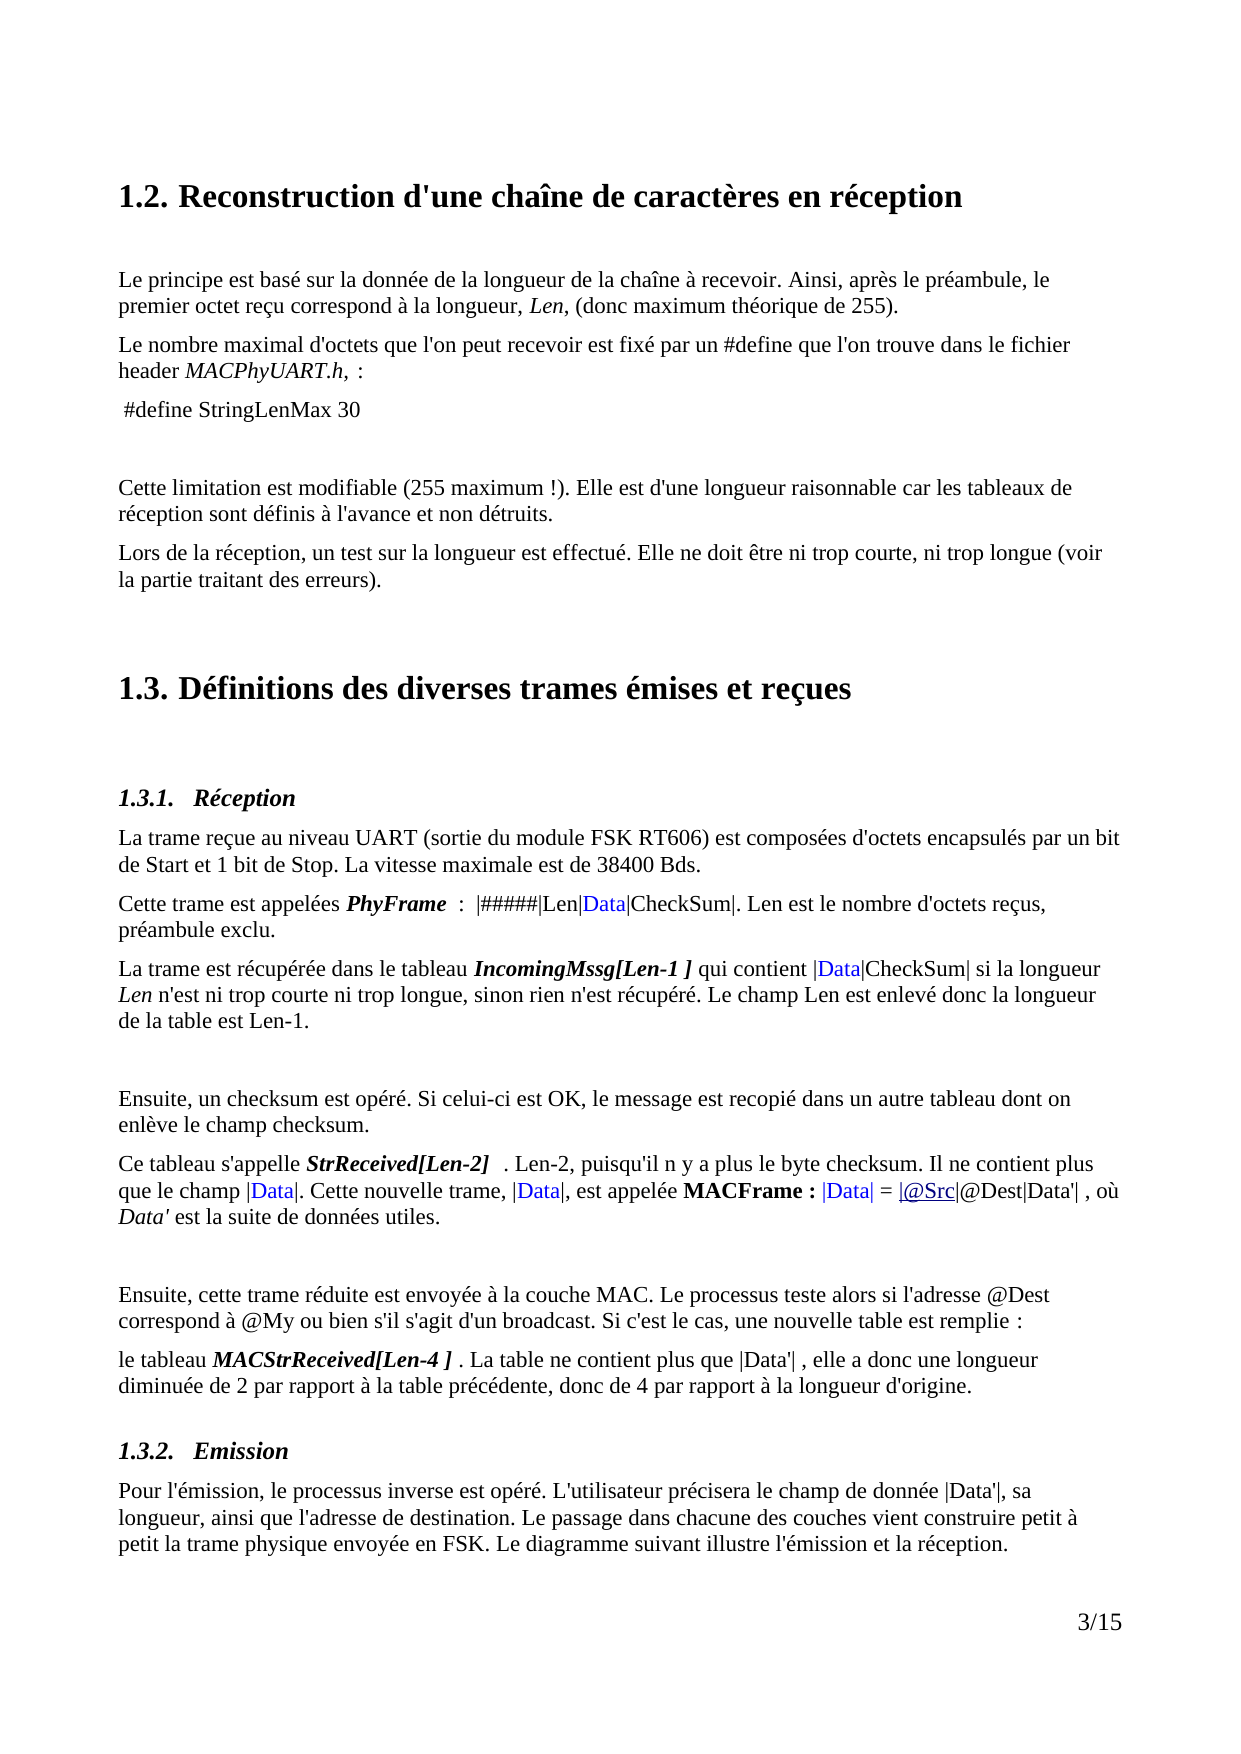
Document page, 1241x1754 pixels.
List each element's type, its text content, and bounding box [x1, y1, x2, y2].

text Cette trame est appelées PhyFrame : |#####|Len|Data|CheckSum|. Len est le nombre d'octets reçus, préambule exclu. [118, 889, 1122, 942]
text Ce tableau s'appelle StrReceived[Len-2] . Len-2, puisqu'il n y a plus le byte checksum. Il ne contient plus que le champ |Data|. Cette nouvelle trame, |Data|, est appelée MACFrame : |Data| = |@Src|@Dest|Data'| , où Data' est la suite de données utiles. [118, 1150, 1122, 1229]
text Le nombre maximal d'octets que l'on peut recevoir est fixé par un #define que l'on trouve dans le fichier header MACPhyUART.h, : [118, 331, 1122, 384]
text La trame reçue au niveau UART (sortie du module FSK RT606) est composées d'octets encapsulés par un bit de Start et 1 bit de Stop. La vitesse maximale est de 38400 Bds. [118, 824, 1122, 877]
text Ensuite, cette trame réduite est envoyée à la couche MAC. Le processus teste alors si l'adresse @Dest correspond à @My ou bien s'il s'agit d'un broadcast. Si c'est le cas, une nouvelle table est remplie : [118, 1281, 1122, 1333]
text La trame est récupérée dans le tableau IncomingMssg[Len-1 ] qui contient |Data|CheckSum| si la longueur Len n'est ni trop courte ni trop longue, sinon rien n'est récupéré. Le champ Len est enlevé donc la longueur de la table est Len-1. [118, 955, 1122, 1034]
text Le principe est basé sur la donnée de la longueur de la chaîne à recevoir. Ainsi, après le préambule, le premier octet reçu correspond à la longueur, Len, (donc maximum théorique de 255). [118, 266, 1122, 319]
text Cette limitation est modifiable (255 maximum !). Elle est d'une longueur raisonnable car les tableaux de réception sont définis à l'avance et non détruits. [118, 474, 1122, 527]
text le tableau MACStrReceived[Len-4 ] . La table ne contient plus que |Data'| , elle a donc une longueur diminuée de 2 par rapport à la table précédente, donc de 4 par rapport à la longueur d'origine. [118, 1346, 1122, 1399]
subtitle Reconstruction d'une chaîne de caractères en réception [118, 176, 1122, 215]
text Ensuite, un checksum est opéré. Si celui-ci est OK, le message est recopié dans un autre tableau dont on enlève le champ checksum. [118, 1085, 1122, 1138]
text Lors de la réception, un test sur la longueur est effectué. Elle ne doit être ni trop courte, ni trop longue (voir la partie traitant des erreurs). [118, 539, 1122, 592]
subtitle Réception [118, 783, 1122, 812]
text Pour l'émission, le processus inverse est opéré. L'utilisateur précisera le champ de donnée |Data'|, sa longueur, ainsi que l'adresse de destination. Le passage dans chacune des couches vient construire petit à petit la trame physique envoyée en FSK. Le diagramme suivant illustre l'émission et la réception. [118, 1477, 1122, 1557]
subtitle Emission [118, 1436, 1122, 1465]
text #define StringLenMax 30 [118, 396, 1122, 423]
subtitle Définitions des diverses trames émises et reçues [118, 668, 1122, 707]
